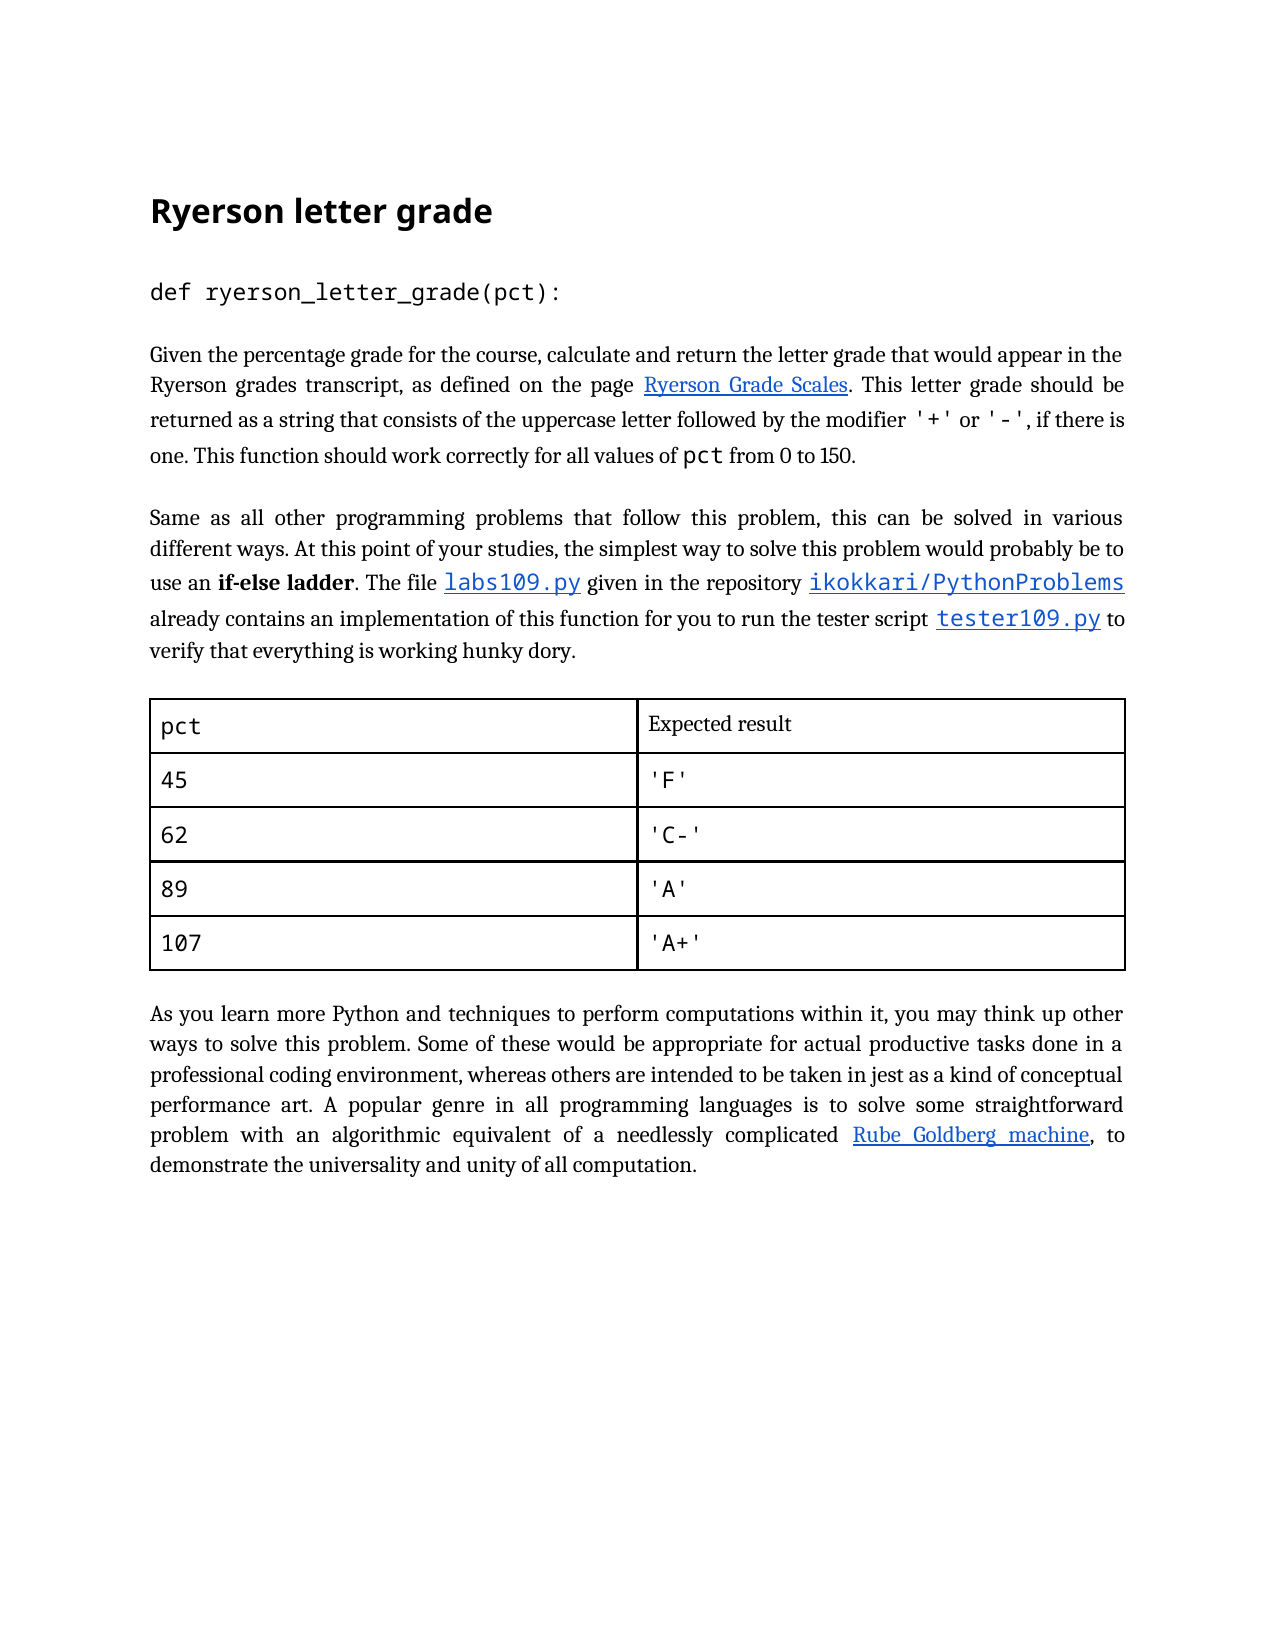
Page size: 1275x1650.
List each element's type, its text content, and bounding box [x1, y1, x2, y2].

text Same as all other programming problems that follow this problem, this can be solved in various different ways. At this point of your studies, the simplest way to solve this problem would probably be to use an if-else ladder. The file labs109.py given in the repository ikokkari/PythonProblems already contains an implementation of this function for you to run the tester script tester109.py to verify that everything is working hunky dory. [150, 505, 1125, 664]
table_header Expected result [639, 700, 1124, 752]
table_cell 'F' [639, 754, 1124, 806]
table_cell 'A' [639, 863, 1124, 914]
table_cell 62 [151, 808, 636, 860]
table_cell 'A+' [639, 917, 1124, 969]
text As you learn more Python and techniques to perform computations within it, you may think up other ways to solve this problem. Some of these would be appropriate for actual productive tasks done in a professional coding environment, whereas others are intended to be taken in jest as a kind of conceptual performance art. A popular genre in all programming languages is to solve some straightforward problem with an algorithmic equivalent of a needlessly complicated Rube Goldberg machine, to demonstrate the universality and unity of all computation. [150, 1001, 1125, 1178]
table_header pct [151, 700, 636, 752]
subtitle Ryerson letter grade [150, 187, 1125, 233]
table_cell 45 [151, 754, 636, 806]
table_cell 107 [151, 917, 636, 969]
text Given the percentage grade for the course, calculate and return the letter grade that would appear in the Ryerson grades transcript, as defined on the page Ryerson Grade Scales. This letter grade should be returned as a string that consists of the uppercase letter followed by the modifier '+' or '-', if there is one. This function should work correctly for all values of pct from 0 to 150. [150, 342, 1125, 470]
table_cell 'C-' [639, 808, 1124, 860]
text def ryerson_letter_grade(pct): [150, 276, 1125, 307]
table_cell 89 [151, 863, 636, 914]
